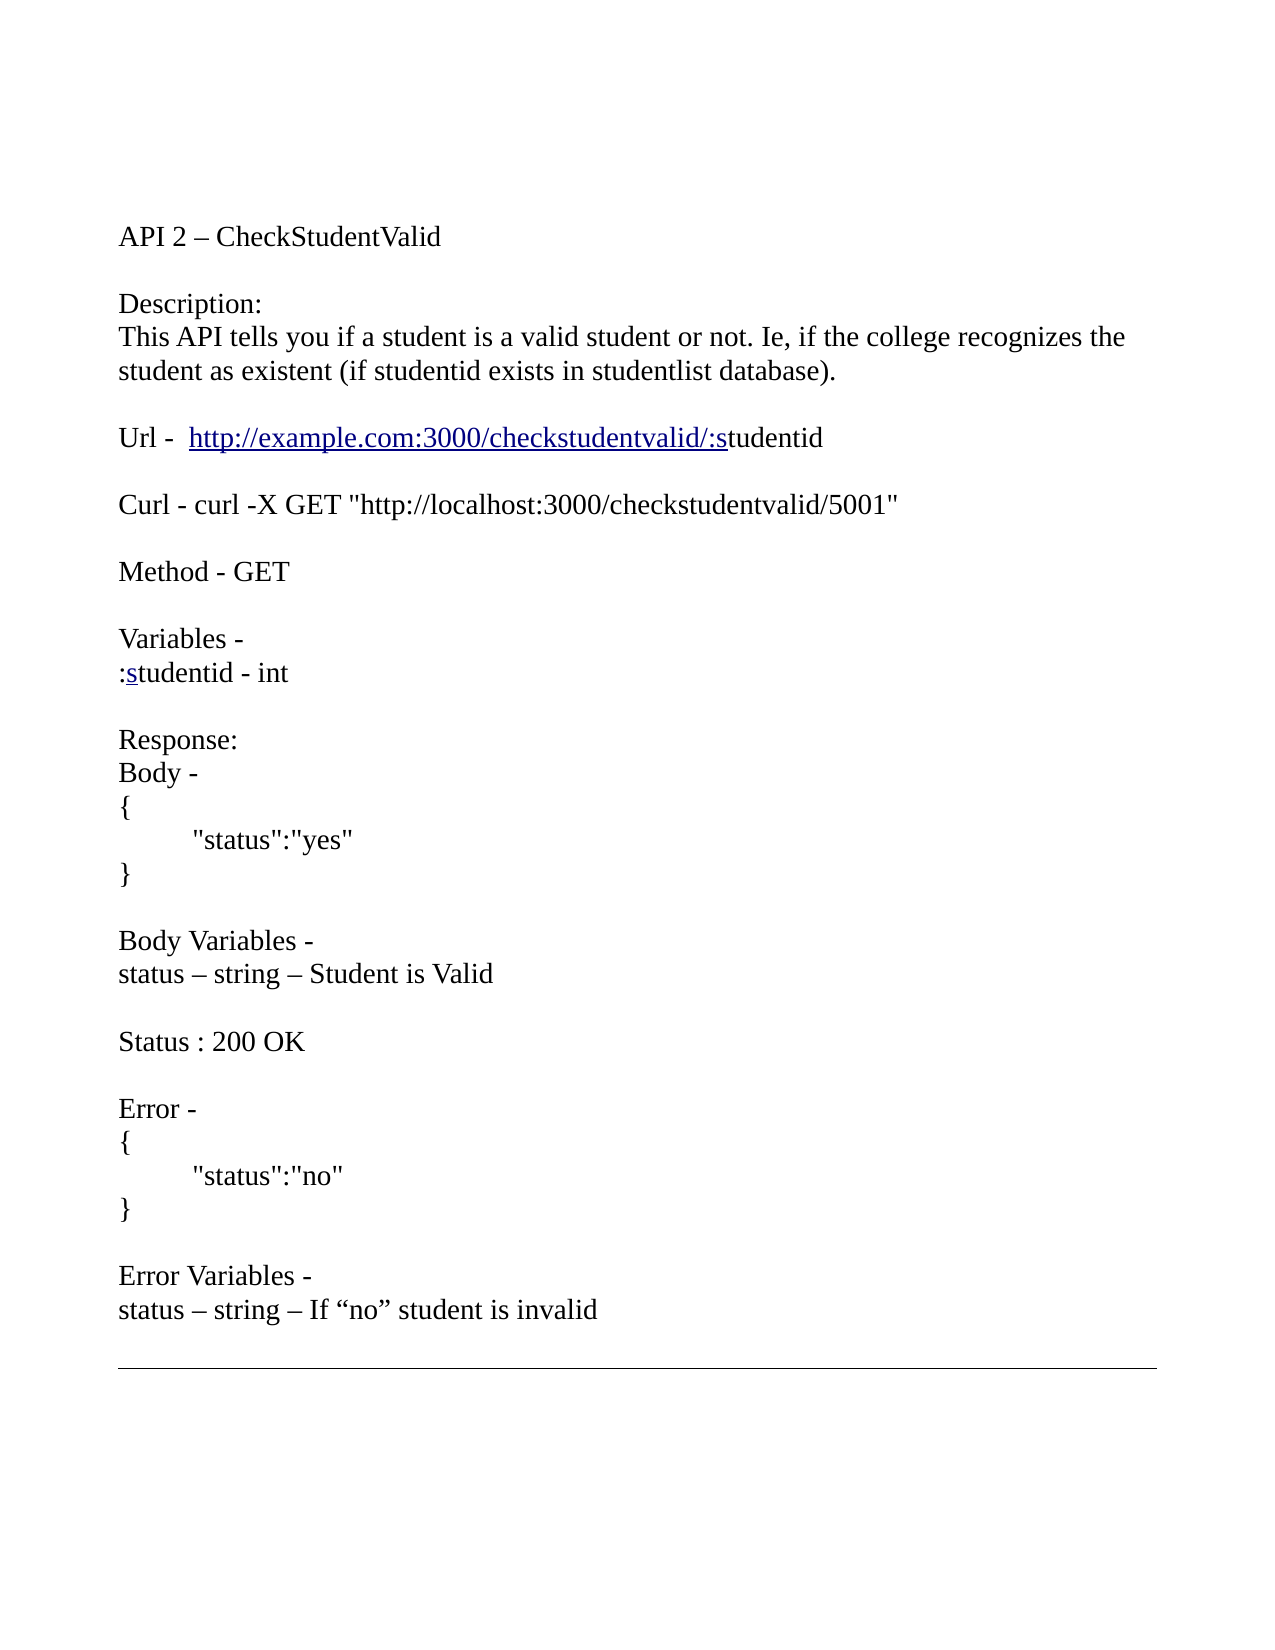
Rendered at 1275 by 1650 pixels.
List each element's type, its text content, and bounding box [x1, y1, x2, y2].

text Body - [118, 755, 1157, 789]
text Method - GET [118, 554, 1157, 588]
text :studentid - int [118, 655, 1157, 688]
text Variables - [118, 621, 1157, 655]
text Response: [118, 722, 1157, 755]
text "status":"no" [118, 1158, 1157, 1191]
text { [118, 1124, 1157, 1158]
text Curl - curl -X GET "http://localhost:3000/checkstudentvalid/5001" [118, 487, 1157, 521]
text Status : 200 OK [118, 1024, 1157, 1057]
text { [118, 789, 1157, 822]
text Error - [118, 1091, 1157, 1124]
text Error Variables - [118, 1258, 1157, 1292]
text } [118, 1191, 1157, 1225]
text status – string – Student is Valid [118, 957, 1157, 990]
text Body Variables - [118, 923, 1157, 957]
text status – string – If “no” student is invalid [118, 1292, 1157, 1326]
text } [118, 856, 1157, 889]
text This API tells you if a student is a valid student or not. Ie, if the college recognizes the student as existent (if studentid exists in studentlist database). [118, 319, 1157, 386]
text Description: [118, 286, 1157, 319]
text Url - http://example.com:3000/checkstudentvalid/:studentid [118, 420, 1157, 453]
text "status":"yes" [118, 822, 1157, 856]
text API 2 – CheckStudentValid [118, 219, 1157, 252]
